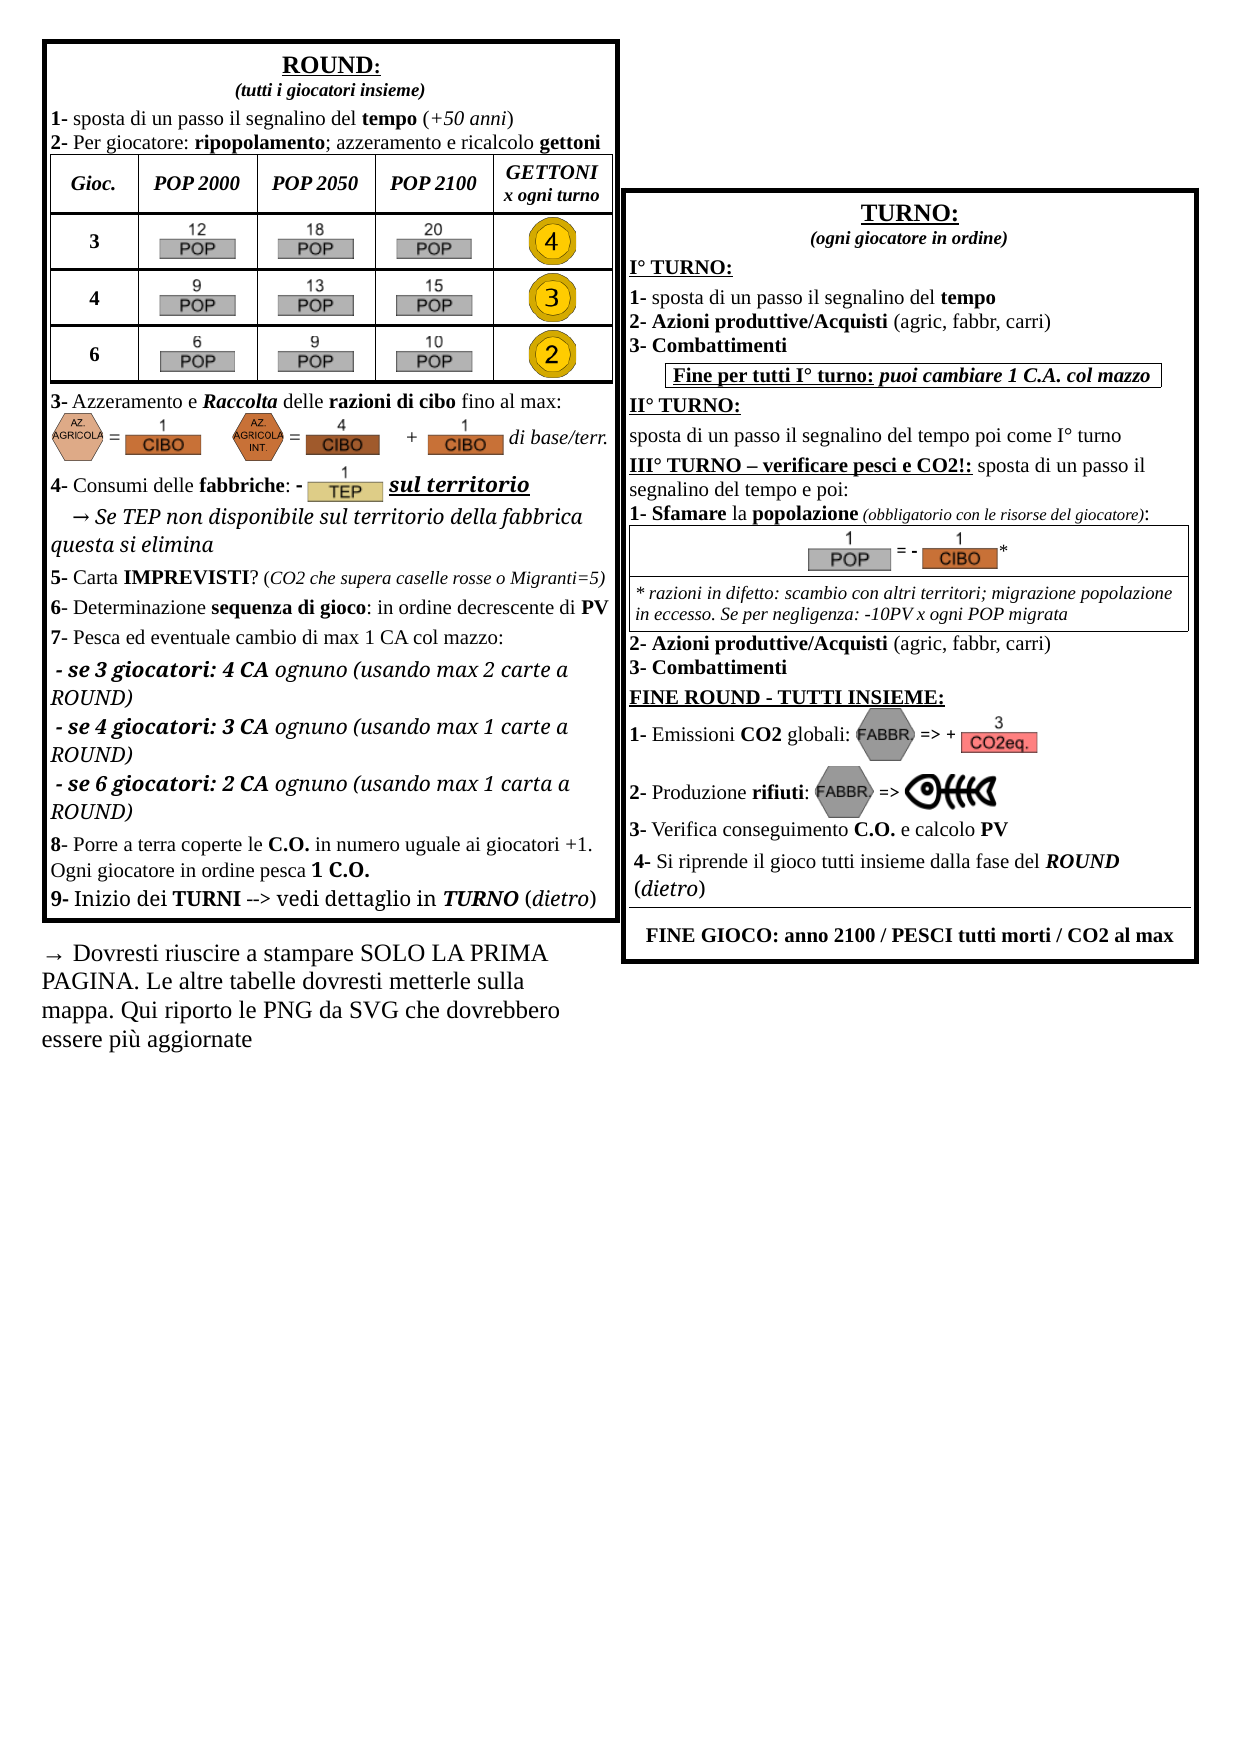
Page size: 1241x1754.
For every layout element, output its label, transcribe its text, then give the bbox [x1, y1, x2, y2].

picture [396, 279, 473, 316]
table_header = - * [630, 526, 1188, 576]
table_cell [376, 215, 493, 268]
picture [160, 336, 235, 372]
table_cell [258, 271, 375, 324]
table_cell [376, 327, 493, 380]
table_cell [494, 271, 612, 324]
picture [528, 273, 577, 322]
picture [51, 413, 104, 461]
table_cell 4 [51, 271, 138, 324]
picture [528, 330, 577, 378]
picture [961, 716, 1038, 753]
picture [427, 419, 504, 455]
table_header Gioc. [51, 155, 138, 212]
picture [856, 708, 915, 761]
picture [277, 223, 354, 259]
table_cell 3 [51, 215, 138, 268]
picture [277, 279, 354, 316]
picture [904, 774, 997, 810]
table_header POP 2100 [376, 155, 493, 212]
picture [159, 279, 236, 316]
picture [814, 766, 874, 818]
picture [396, 336, 473, 372]
table_cell [494, 215, 612, 268]
table_header POP 2050 [258, 155, 375, 212]
picture [125, 419, 202, 455]
picture [305, 419, 380, 455]
table_header TURNO: (ogni giocatore in ordine) I° TURNO: 1- sposta di un passo il segnalino del tempo 2- Azioni produttive/Acquisti (agric, fabbr, carri) 3- Combattimenti Fine per tutti I° turno: puoi cambiare 1 C.A. col mazzo II° TURNO: sposta di un passo il segnalino del tempo poi come I° turno III° TURNO – verificare pesci e CO2!: sposta di un passo il segnalino del tempo e poi: 1- Sfamare la popolazione (obbligatorio con le risorse del giocatore): 2- Azioni produttive/Acquisti (agric, fabbr, carri) 3- Combattimenti FINE ROUND - TUTTI INSIEME: 1- Emissioni CO2 globali: => + 2- Produzione rifiuti: => 3- Verifica conseguimento C.O. e calcolo PV 4- Si riprende il gioco tutti insieme dalla fase del ROUND (dietro) FINE GIOCO: anno 2100 / PESCI tutti morti / CO2 al max [626, 193, 1194, 958]
table_cell 6 [51, 327, 138, 380]
picture [232, 413, 284, 461]
table_cell [258, 215, 375, 268]
picture [808, 531, 892, 571]
table_header ROUND: (tutti i giocatori insieme) 1- sposta di un passo il segnalino del tempo (+50 anni) 2- Per giocatore: ripopolamento; azzeramento e ricalcolo gettoni 3- Azzeramento e Raccolta delle razioni di cibo fino al max: = = + di base/terr. 4- Consumi delle fabbriche: - sul territorio → Se TEP non disponibile sul territorio della fabbrica questa si elimina 5- Carta IMPREVISTI? (CO2 che supera caselle rosse o Migranti=5) 6- Determinazione sequenza di gioco: in ordine decrescente di PV 7- Pesca ed eventuale cambio di max 1 CA col mazzo: - se 3 giocatori: 4 CA ognuno (usando max 2 carte a ROUND) - se 4 giocatori: 3 CA ognuno (usando max 1 carte a ROUND) - se 6 giocatori: 2 CA ognuno (usando max 1 carta a ROUND) 8- Porre a terra coperte le C.O. in numero uguale ai giocatori +1. Ogni giocatore in ordine pesca 1 C.O. 9- Inizio dei TURNI --> vedi dettaglio in TURNO (dietro) [47, 44, 615, 918]
picture [307, 466, 384, 502]
table_cell [376, 271, 493, 324]
table_cell [139, 271, 257, 324]
picture [159, 223, 236, 259]
picture [396, 223, 472, 259]
table_cell [139, 327, 257, 380]
table_header GETTONI x ogni turno [494, 155, 612, 212]
table_header POP 2000 [139, 155, 257, 212]
text → Dovresti riuscire a stampare SOLO LA PRIMA PAGINA. Le altre tabelle dovresti metterle sulla mappa. Qui riporto le PNG da SVG che dovrebbero essere più aggiornate [41, 938, 585, 1053]
table_cell [139, 215, 257, 268]
table_cell * razioni in difetto: scambio con altri territori; migrazione popolazione in eccesso. Se per negligenza: -10PV x ogni POP migrata [630, 577, 1188, 631]
picture [277, 336, 354, 372]
table_cell [494, 327, 612, 380]
picture [528, 217, 577, 265]
picture [922, 532, 998, 569]
table_cell [258, 327, 375, 380]
